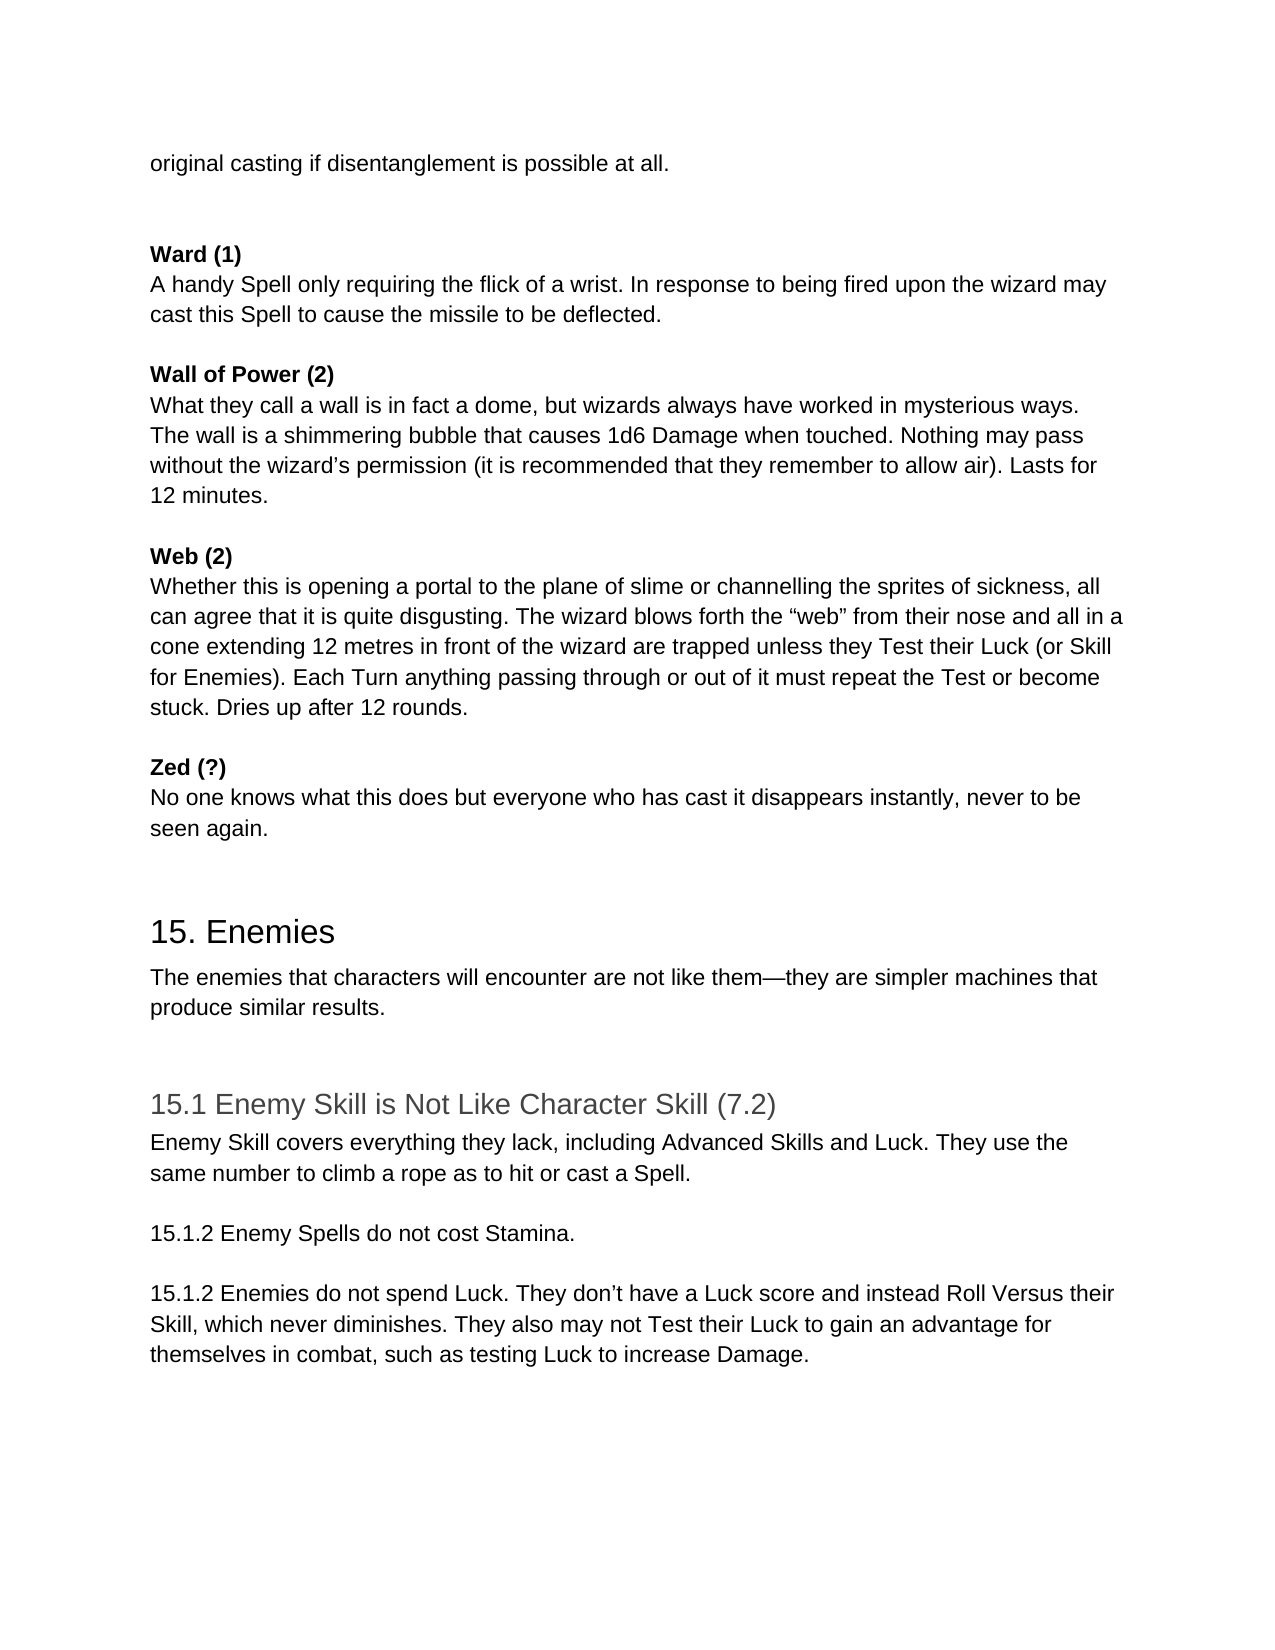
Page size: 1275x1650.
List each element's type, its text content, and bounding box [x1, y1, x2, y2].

text 15.1.2 Enemy Spells do not cost Stamina. [150, 1220, 1125, 1246]
subtitle 15.1 Enemy Skill is Not Like Character Skill (7.2) [150, 1087, 1125, 1121]
text Zed (?) [150, 754, 1125, 781]
text Ward (1) [150, 241, 1125, 267]
text Enemy Skill covers everything they lack, including Advanced Skills and Luck. They use the same number to climb a rope as to hit or cast a Spell. [150, 1129, 1125, 1186]
text Whether this is opening a portal to the plane of slime or channelling the sprites of sickness, all can agree that it is quite disgusting. The wizard blows forth the “web” from their nose and all in a cone extending 12 metres in front of the wizard are trapped unless they Test their Luck (or Skill for Enemies). Each Turn anything passing through or out of it must repeat the Test or become stuck. Dries up after 12 rounds. [150, 573, 1125, 720]
text original casting if disentanglement is possible at all. [150, 150, 1125, 176]
text Web (2) [150, 543, 1125, 569]
text A handy Spell only requiring the flick of a wrist. In response to being fired upon the wizard may cast this Spell to cause the missile to be deflected. [150, 271, 1125, 327]
text The enemies that characters will encounter are not like them—they are simpler machines that produce similar results. [150, 963, 1125, 1020]
text Wall of Power (2) [150, 361, 1125, 388]
text What they call a wall is in fact a dome, but wizards always have worked in mysterious ways. The wall is a shimmering bubble that causes 1d6 Damage when touched. Nothing may pass without the wizard’s permission (it is recommended that they remember to allow air). Lasts for 12 minutes. [150, 392, 1125, 509]
text No one knows what this does but everyone who has cast it disappears instantly, never to be seen again. [150, 784, 1125, 841]
text 15.1.2 Enemies do not spend Luck. They don’t have a Luck score and instead Roll Versus their Skill, which never diminishes. They also may not Test their Luck to gain an advantage for themselves in combat, such as testing Luck to increase Damage. [150, 1280, 1125, 1367]
subtitle 15. Enemies [150, 912, 1125, 951]
